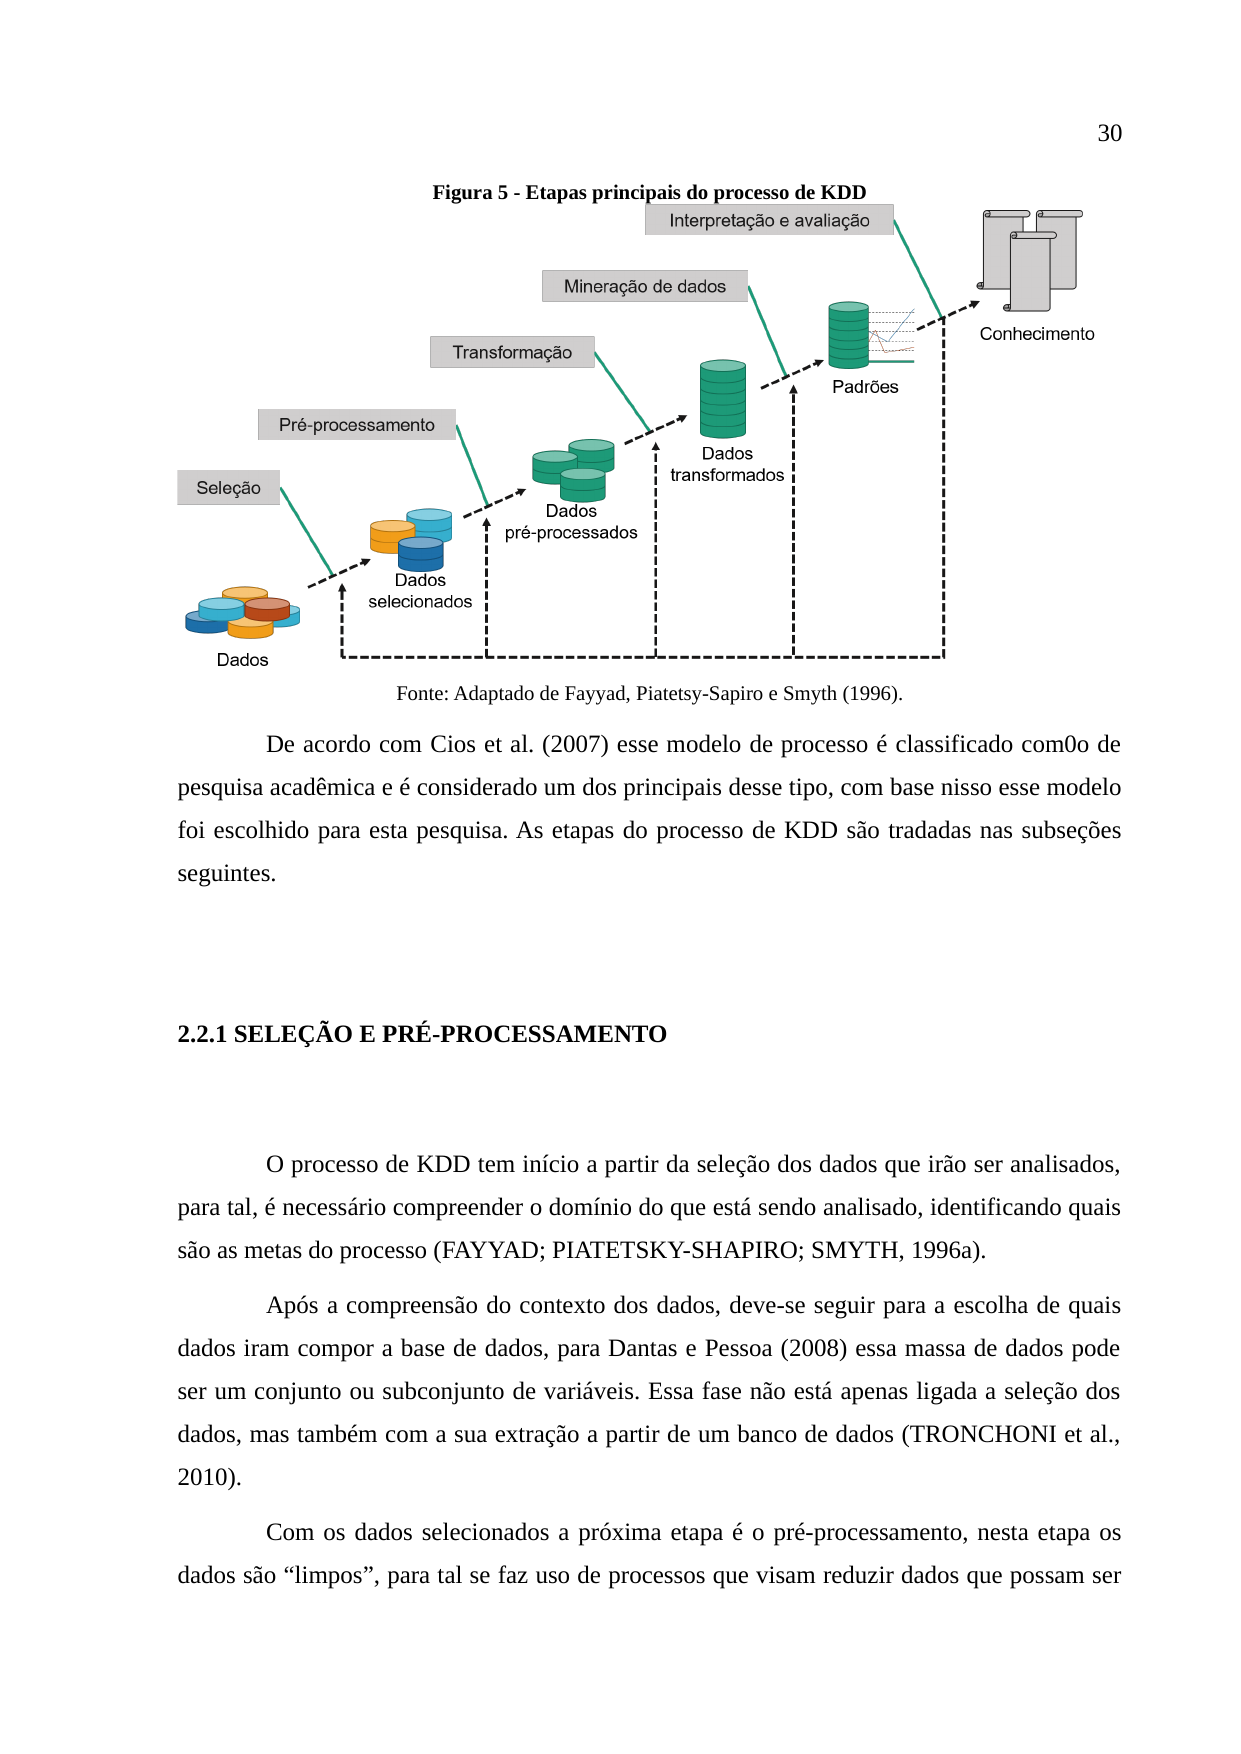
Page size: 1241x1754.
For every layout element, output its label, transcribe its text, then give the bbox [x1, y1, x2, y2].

picture [177, 203, 1123, 681]
text De acordo com Cios et al. (2007) esse modelo de processo é classificado com0o de pesquisa acadêmica e é considerado um dos principais desse tipo, com base nisso esse modelo foi escolhido para esta pesquisa. As etapas do processo de KDD são tradadas nas subseções seguintes. [177, 714, 1122, 887]
text Fonte: Adaptado de Fayyad, Piatetsy-Sapiro e Smyth (1996). [177, 681, 1122, 704]
text Figura 5 - Etapas principais do processo de KDD [177, 180, 1122, 203]
text [177, 704, 1122, 714]
text Com os dados selecionados a próxima etapa é o pré-processamento, nesta etapa os dados são “limpos”, para tal se faz uso de processos que visam reduzir dados que possam ser [177, 1517, 1122, 1589]
text O processo de KDD tem início a partir da seleção dos dados que irão ser analisados, para tal, é necessário compreender o domínio do que está sendo analisado, identificando quais são as metas do processo (FAYYAD; PIATETSKY-SHAPIRO; SMYTH, 1996a). [177, 1149, 1122, 1264]
text Após a compreensão do contexto dos dados, deve-se seguir para a escolha de quais dados iram compor a base de dados, para Dantas e Pessoa (2008) essa massa de dados pode ser um conjunto ou subconjunto de variáveis. Essa fase não está apenas ligada a seleção dos dados, mas também com a sua extração a partir de um banco de dados (TRONCHONI et al., 2010). [177, 1290, 1122, 1491]
text 2.2.1 Seleção e Pré-processamento [177, 1019, 1122, 1048]
